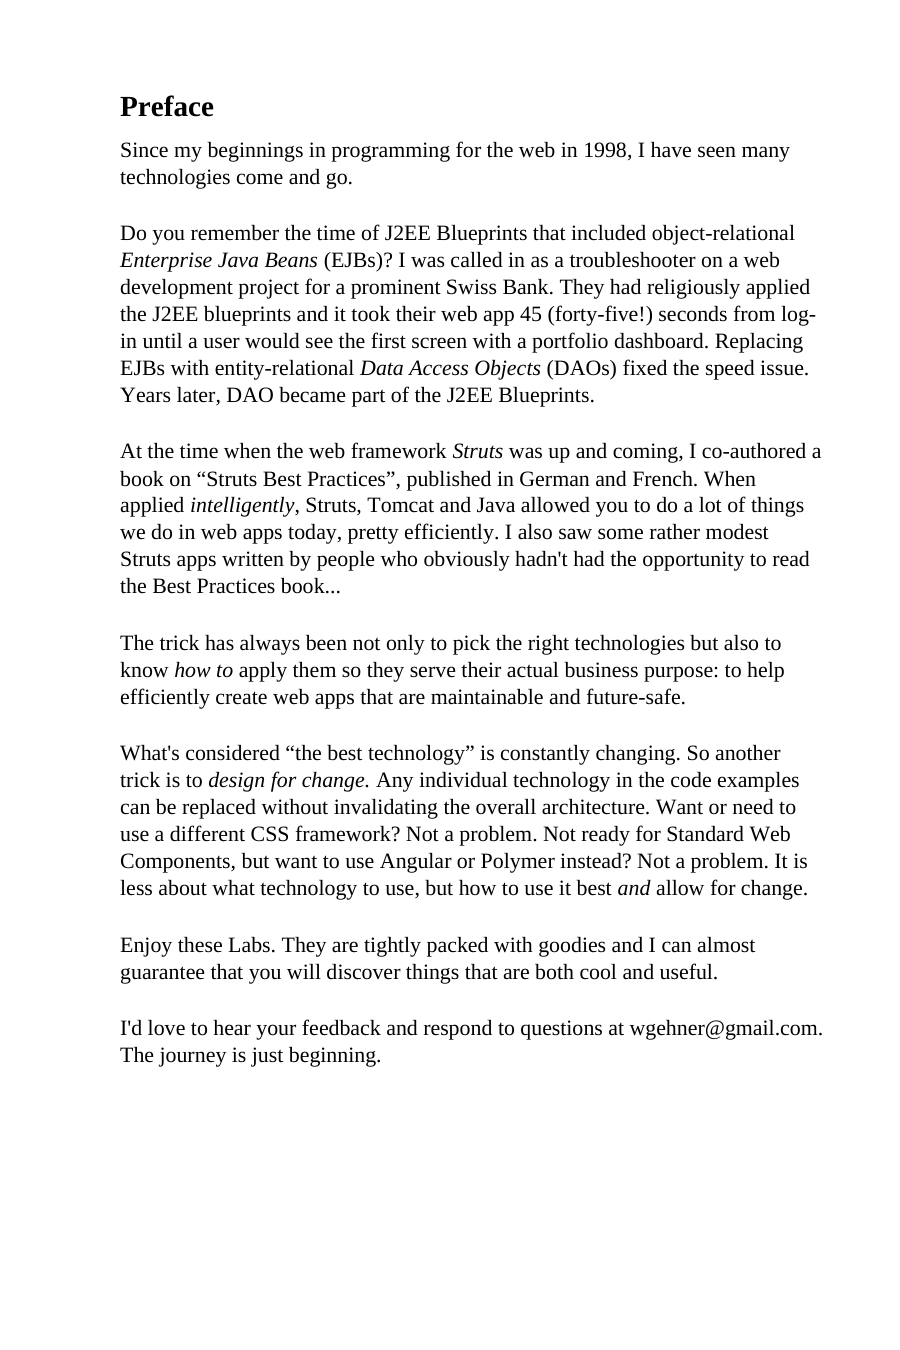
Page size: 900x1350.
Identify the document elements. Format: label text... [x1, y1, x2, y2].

text The trick has always been not only to pick the right technologies but also to know how to apply them so they serve their actual business purpose: to help efficiently create web apps that are maintainable and future-safe. [120, 629, 825, 710]
text What's considered “the best technology” is constantly changing. So another trick is to design for change. Any individual technology in the code examples can be replaced without invalidating the overall architecture. Want or need to use a different CSS framework? Not a problem. Not ready for Standard Web Components, but want to use Angular or Polymer instead? Not a problem. It is less about what technology to use, but how to use it best and allow for change. [120, 739, 825, 901]
subtitle Preface [120, 89, 825, 123]
text Enjoy these Labs. They are tightly packed with goodies and I can almost guarantee that you will discover things that are both cool and useful. [120, 931, 825, 984]
text Since my beginnings in programming for the web in 1998, I have seen many technologies come and go. [120, 136, 825, 189]
text Do you remember the time of J2EE Blueprints that included object-relational Enterprise Java Beans (EJBs)? I was called in as a troubleshooter on a web development project for a prominent Swiss Bank. They had religiously applied the J2EE blueprints and it took their web app 45 (forty-five!) seconds from log-in until a user would see the first screen with a portfolio dashboard. Replacing EJBs with entity-relational Data Access Objects (DAOs) fixed the speed issue. Years later, DAO became part of the J2EE Blueprints. [120, 219, 825, 408]
text At the time when the web framework Struts was up and coming, I co-authored a book on “Struts Best Practices”, published in German and French. When applied intelligently, Struts, Tomcat and Java allowed you to do a lot of things we do in web apps today, pretty efficiently. I also saw some rather modest Struts apps written by people who obviously hadn't had the opportunity to read the Best Practices book... [120, 437, 825, 599]
text I'd love to hear your feedback and respond to questions at wgehner@gmail.com. The journey is just beginning. [120, 1014, 825, 1068]
